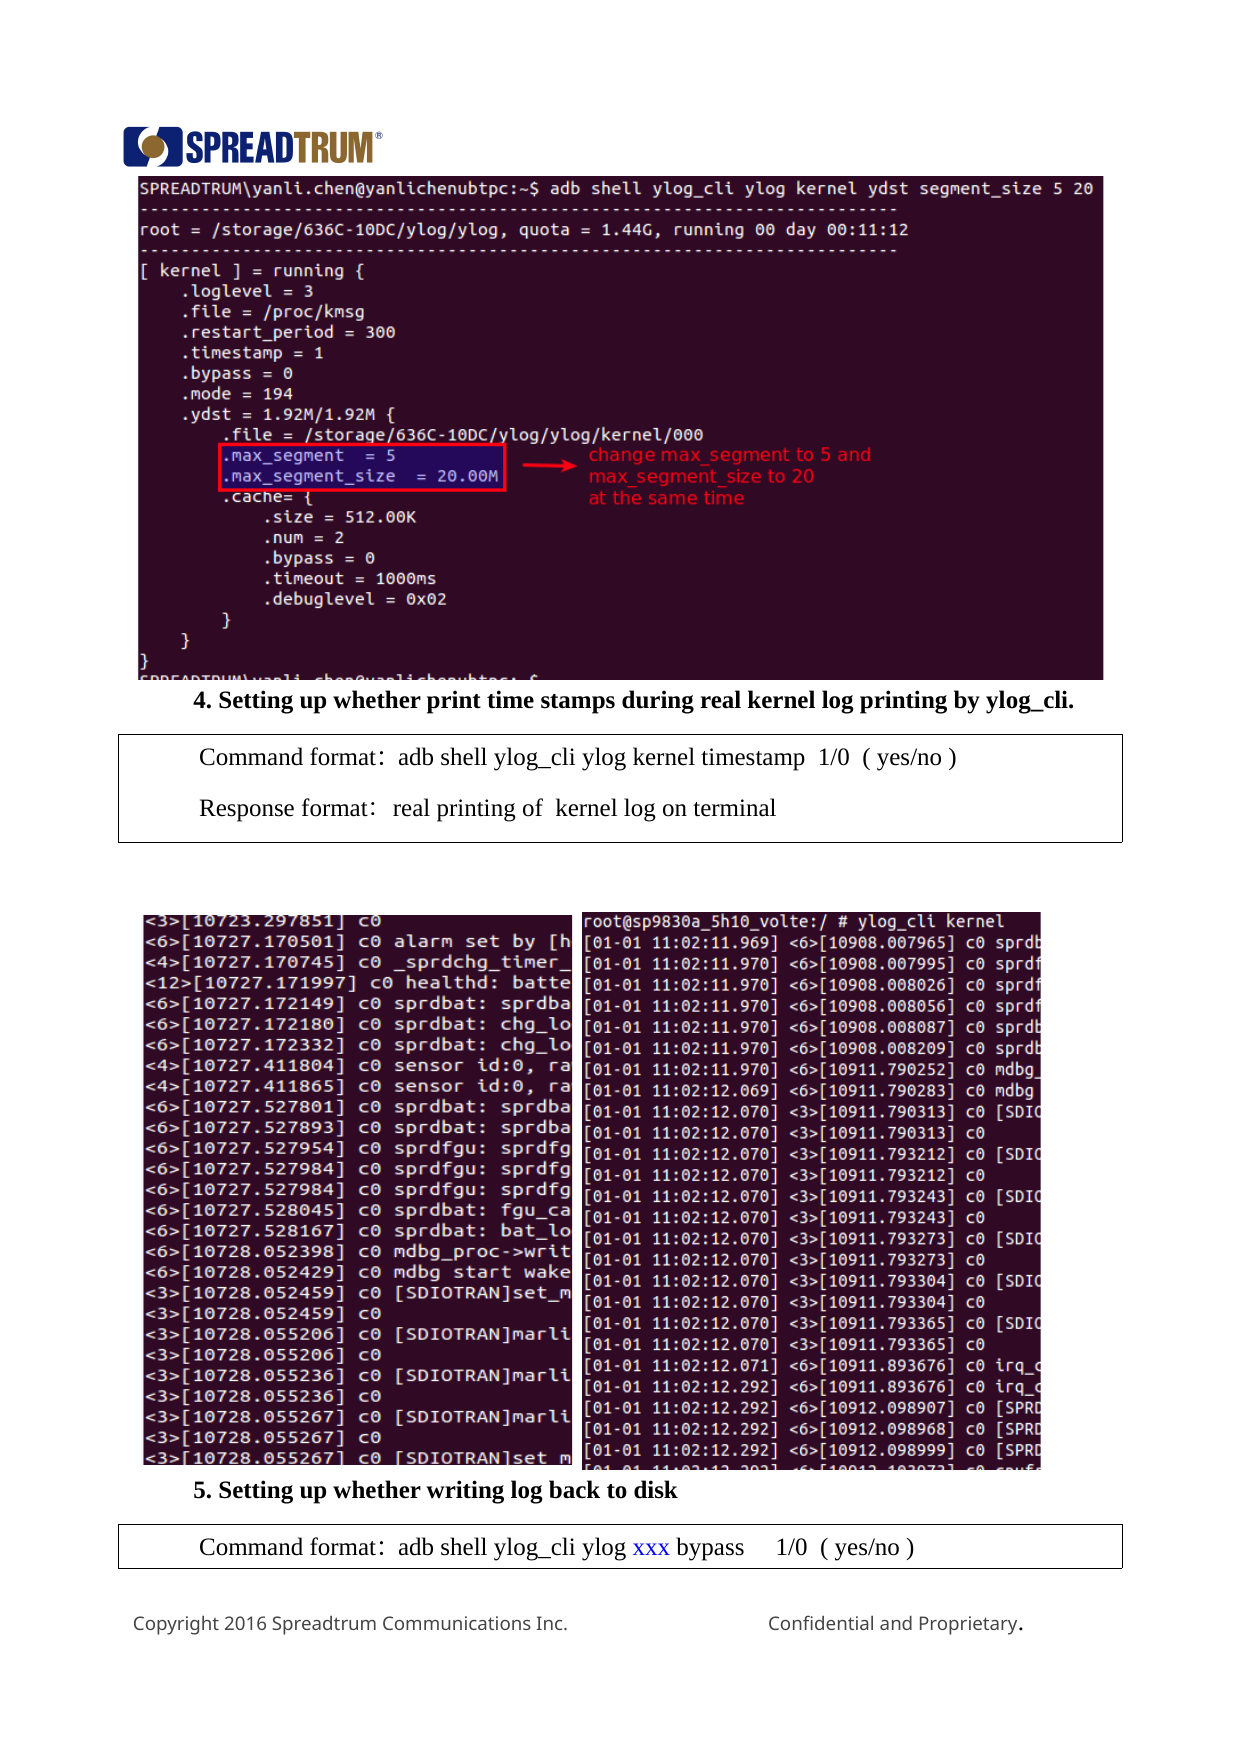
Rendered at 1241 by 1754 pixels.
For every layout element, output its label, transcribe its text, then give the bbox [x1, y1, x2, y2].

table_header Command format：adb shell ylog_cli ylog xxx bypass 1/0 ( yes/no ) [119, 1525, 1122, 1567]
picture [141, 915, 573, 1465]
picture [582, 912, 1041, 1470]
picture [120, 123, 386, 168]
table_header Command format：adb shell ylog_cli ylog kernel timestamp 1/0 ( yes/no ) Response format：real printing of kernel log on terminal [119, 735, 1122, 842]
picture [136, 176, 1104, 680]
list 4. Setting up whether print time stamps during real kernel log printing by ylog_cli. [156, 176, 1122, 714]
list 5. Setting up whether writing log back to disk [156, 1367, 1122, 1504]
